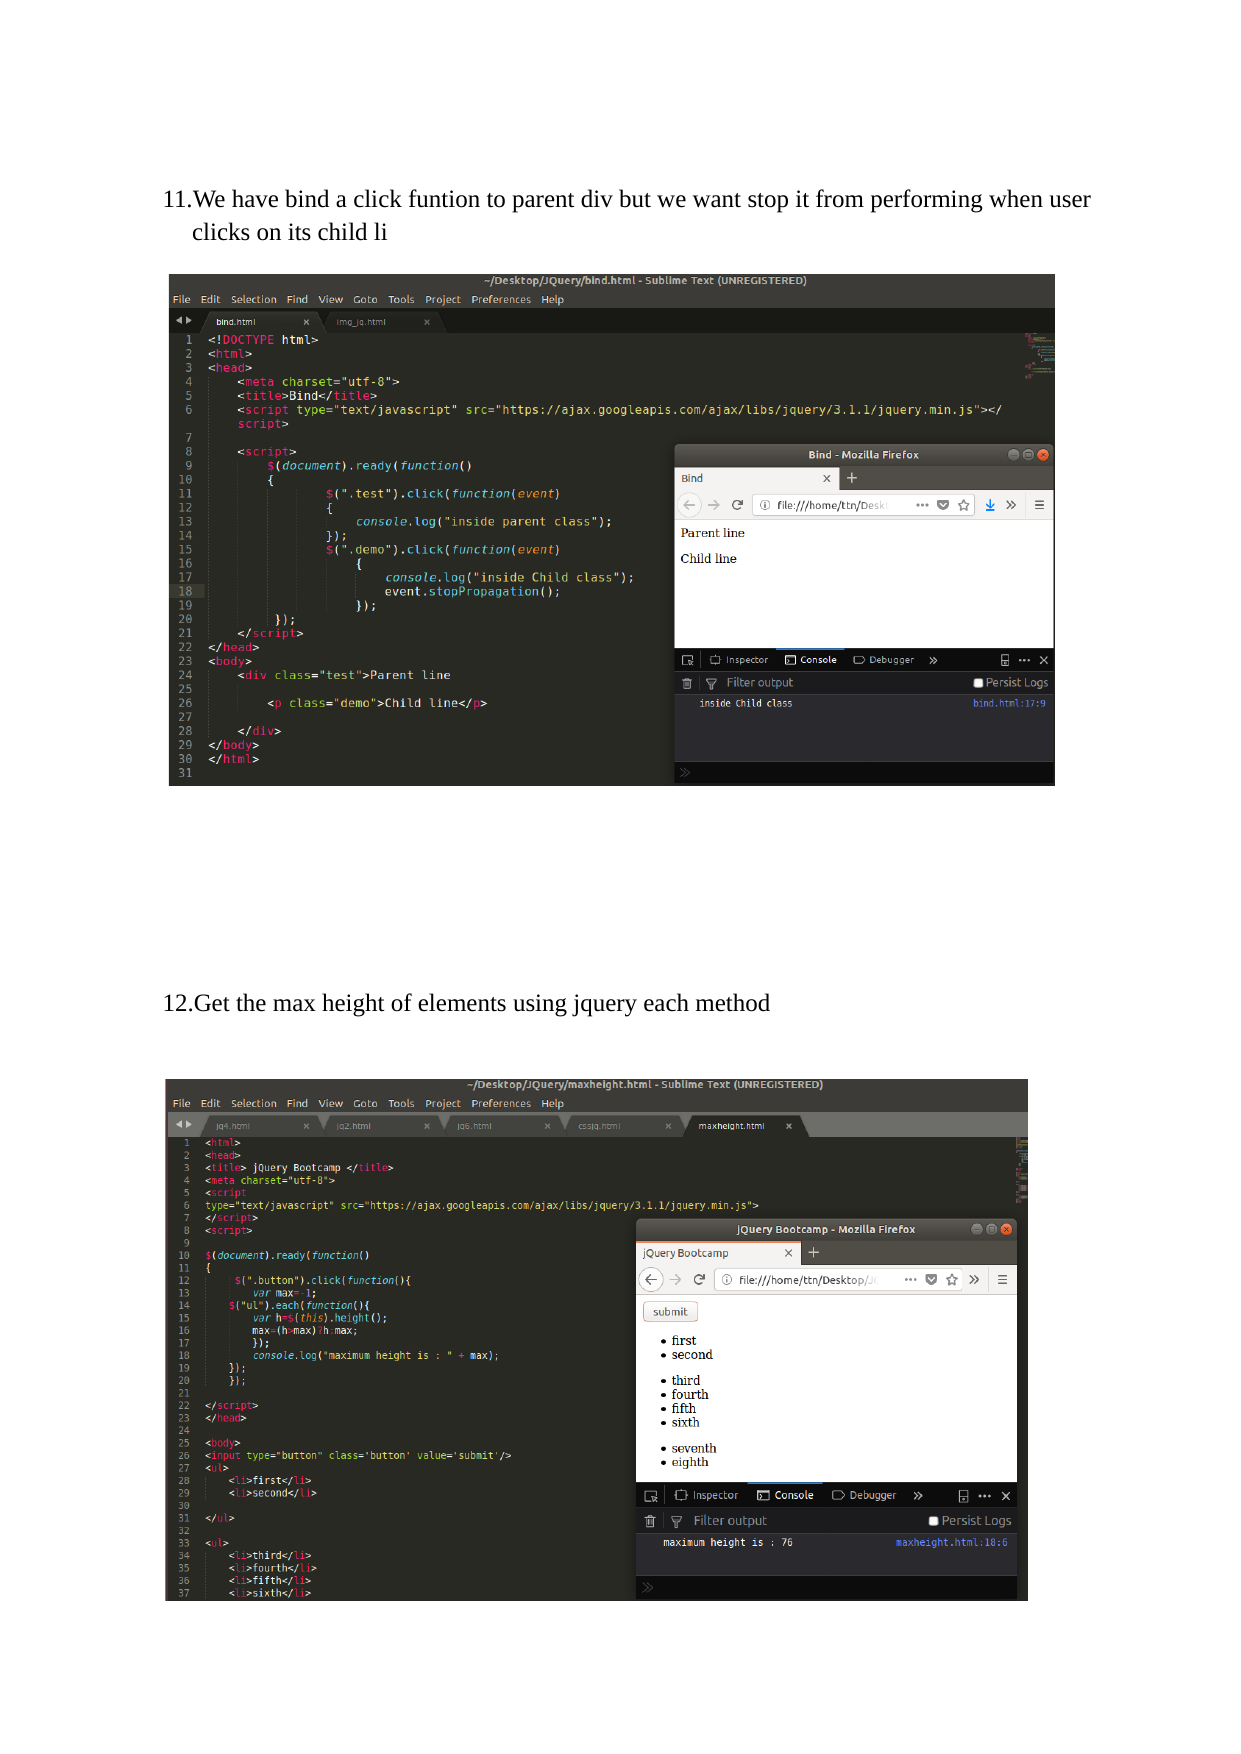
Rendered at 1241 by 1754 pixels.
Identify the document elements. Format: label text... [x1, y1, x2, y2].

list Get the max height of elements using jquery each method [162, 988, 1122, 1017]
list We have bind a click funtion to parent div but we want stop it from performing when user clicks on its child li [162, 184, 1122, 246]
picture [165, 1079, 1028, 1601]
picture [168, 274, 1055, 786]
